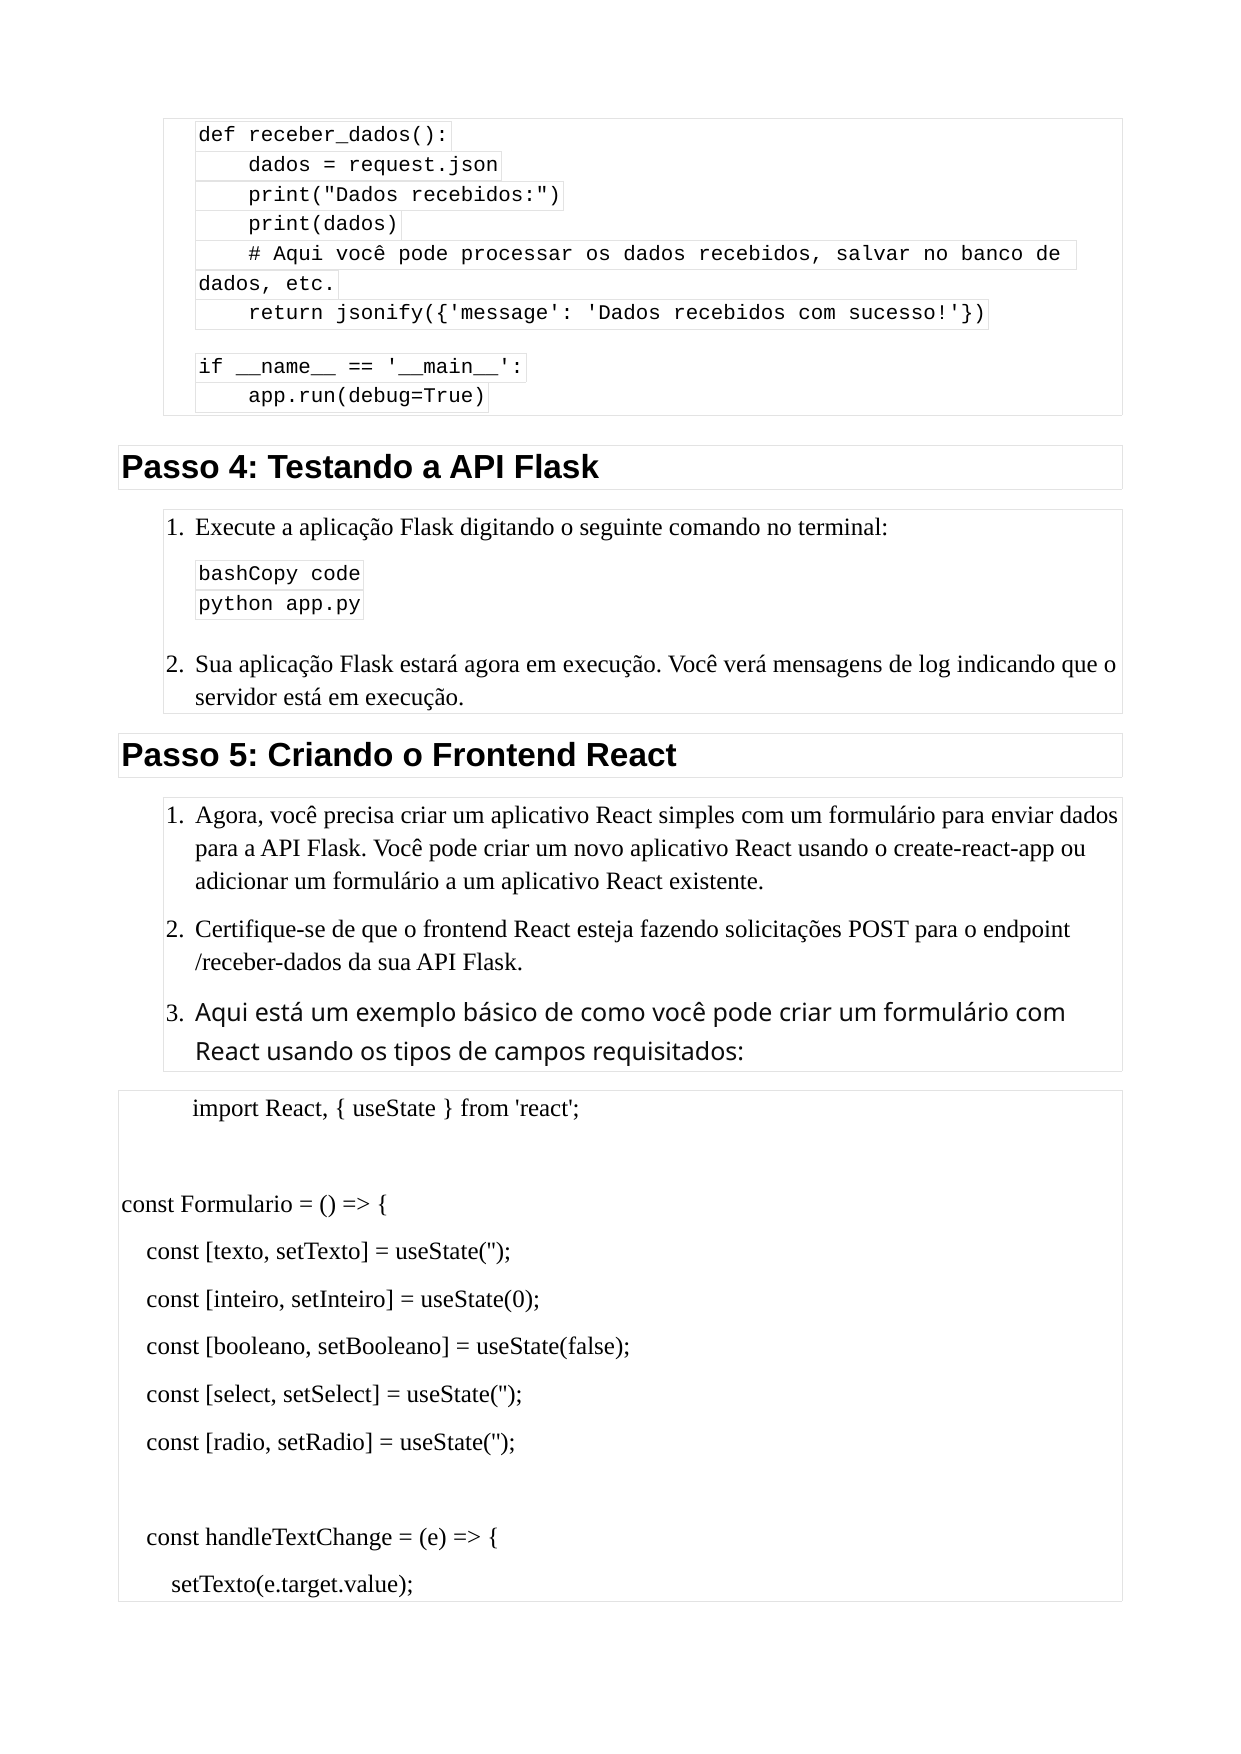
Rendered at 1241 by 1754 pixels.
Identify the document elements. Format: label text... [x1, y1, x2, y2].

list [164, 587, 195, 619]
text import React, { useState } from 'react'; [119, 1091, 1122, 1122]
text const [radio, setRadio] = useState(''); [119, 1424, 1122, 1455]
text Passo 5: Criando o Frontend React [119, 734, 1122, 777]
list print(dados) [196, 211, 401, 237]
list Execute a aplicação Flask digitando o seguinte comando no terminal: [164, 510, 1122, 541]
list # Aqui você pode processar os dados recebidos, salvar no banco de dados, etc. [164, 237, 195, 296]
list [364, 587, 1122, 619]
list def receber_dados(): [164, 119, 1122, 148]
text setTexto(e.target.value); [119, 1566, 1122, 1601]
list if __name__ == '__main__': [164, 349, 1122, 379]
text const [inteiro, setInteiro] = useState(0); [119, 1281, 1122, 1313]
list Certifique-se de que o frontend React esteja fazendo solicitações POST para o endpoint /receber-dados da sua API Flask. [164, 911, 1122, 976]
list Sua aplicação Flask estará agora em execução. Você verá mensagens de log indicando que o servidor está em execução. [164, 646, 1122, 713]
list [164, 207, 195, 237]
list Aqui está um exemplo básico de como você pode criar um formulário com React usando os tipos de campos requisitados: [164, 991, 1122, 1071]
list bashCopy code [164, 557, 1122, 587]
list [402, 207, 1122, 237]
list dados = request.json [196, 152, 501, 177]
list python app.py [196, 591, 363, 619]
list print("Dados recebidos:") [164, 177, 195, 207]
list # Aqui você pode processar os dados recebidos, salvar no banco de dados, etc. [196, 271, 338, 296]
list # Aqui você pode processar os dados recebidos, salvar no banco de dados, etc. [196, 241, 1076, 269]
list app.run(debug=True) [164, 379, 1122, 415]
text const [texto, setTexto] = useState(''); [119, 1233, 1122, 1265]
list return jsonify({'message': 'Dados recebidos com sucesso!'}) [196, 300, 988, 329]
list print("Dados recebidos:") [196, 182, 563, 207]
text const [booleano, setBooleano] = useState(false); [119, 1328, 1122, 1360]
list dados = request.json [164, 148, 195, 177]
list dados = request.json [452, 148, 1122, 177]
text const [select, setSelect] = useState(''); [119, 1376, 1122, 1408]
text Passo 4: Testando a API Flask [119, 446, 1122, 489]
list # Aqui você pode processar os dados recebidos, salvar no banco de dados, etc. [339, 237, 1122, 296]
list Agora, você precisa criar um aplicativo React simples com um formulário para enviar dados para a API Flask. Você pode criar um novo aplicativo React usando o create-react-app ou adicionar um formulário a um aplicativo React existente. [164, 798, 1122, 895]
list return jsonify({'message': 'Dados recebidos com sucesso!'}) [339, 296, 1122, 329]
list print("Dados recebidos:") [502, 177, 1122, 207]
text const Formulario = () => { [119, 1186, 1122, 1217]
text const handleTextChange = (e) => { [119, 1519, 1122, 1551]
